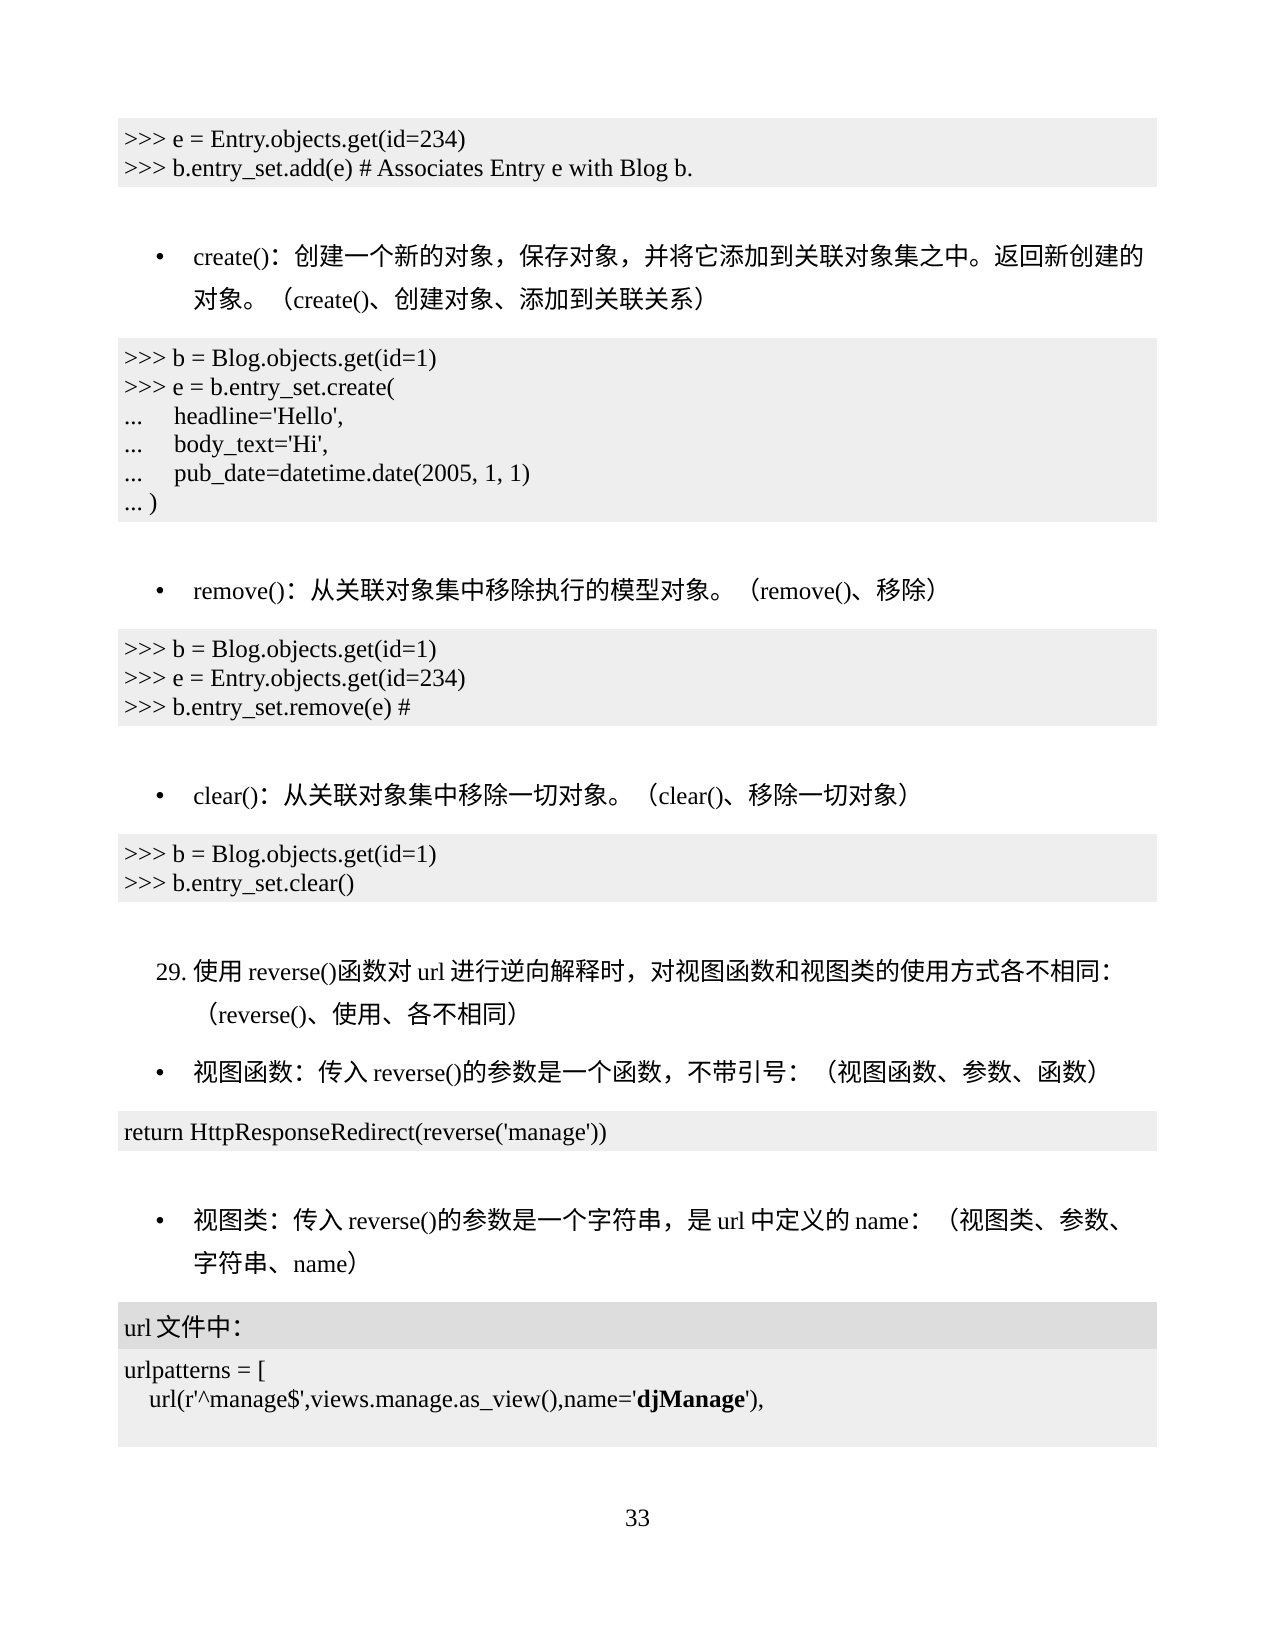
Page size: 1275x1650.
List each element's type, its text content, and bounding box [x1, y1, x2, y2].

list 视图类：传入reverse()的参数是一个字符串，是url中定义的name：（视图类、参数、字符串、name） [156, 1200, 1157, 1280]
table_header url文件中： [118, 1302, 1157, 1349]
list 视图函数：传入reverse()的参数是一个函数，不带引号：（视图函数、参数、函数） [156, 1053, 1157, 1089]
table_header >>> b = Blog.objects.get(id=1) >>> e = Entry.objects.get(id=234) >>> b.entry_set.remove(e) # [118, 629, 1157, 726]
list create()：创建一个新的对象，保存对象，并将它添加到关联对象集之中。返回新创建的对象。（create()、创建对象、添加到关联关系） [156, 236, 1157, 316]
list remove()：从关联对象集中移除执行的模型对象。（remove()、移除） [156, 571, 1157, 607]
table_cell urlpatterns = [ url(r'^manage$',views.manage.as_view(),name='djManage'), [118, 1349, 1157, 1447]
table_header >>> e = Entry.objects.get(id=234) >>> b.entry_set.add(e) # Associates Entry e with Blog b. [118, 118, 1157, 187]
list clear()：从关联对象集中移除一切对象。（clear()、移除一切对象） [156, 775, 1157, 812]
table_header >>> b = Blog.objects.get(id=1) >>> b.entry_set.clear() [118, 834, 1157, 902]
table_header return HttpResponseRedirect(reverse('manage')) [118, 1111, 1157, 1151]
table_header >>> b = Blog.objects.get(id=1) >>> e = b.entry_set.create( ... headline='Hello', ... body_text='Hi', ... pub_date=datetime.date(2005, 1, 1) ... ) [118, 338, 1157, 522]
list 使用reverse()函数对url进行逆向解释时，对视图函数和视图类的使用方式各不相同：（reverse()、使用、各不相同） [156, 951, 1157, 1031]
